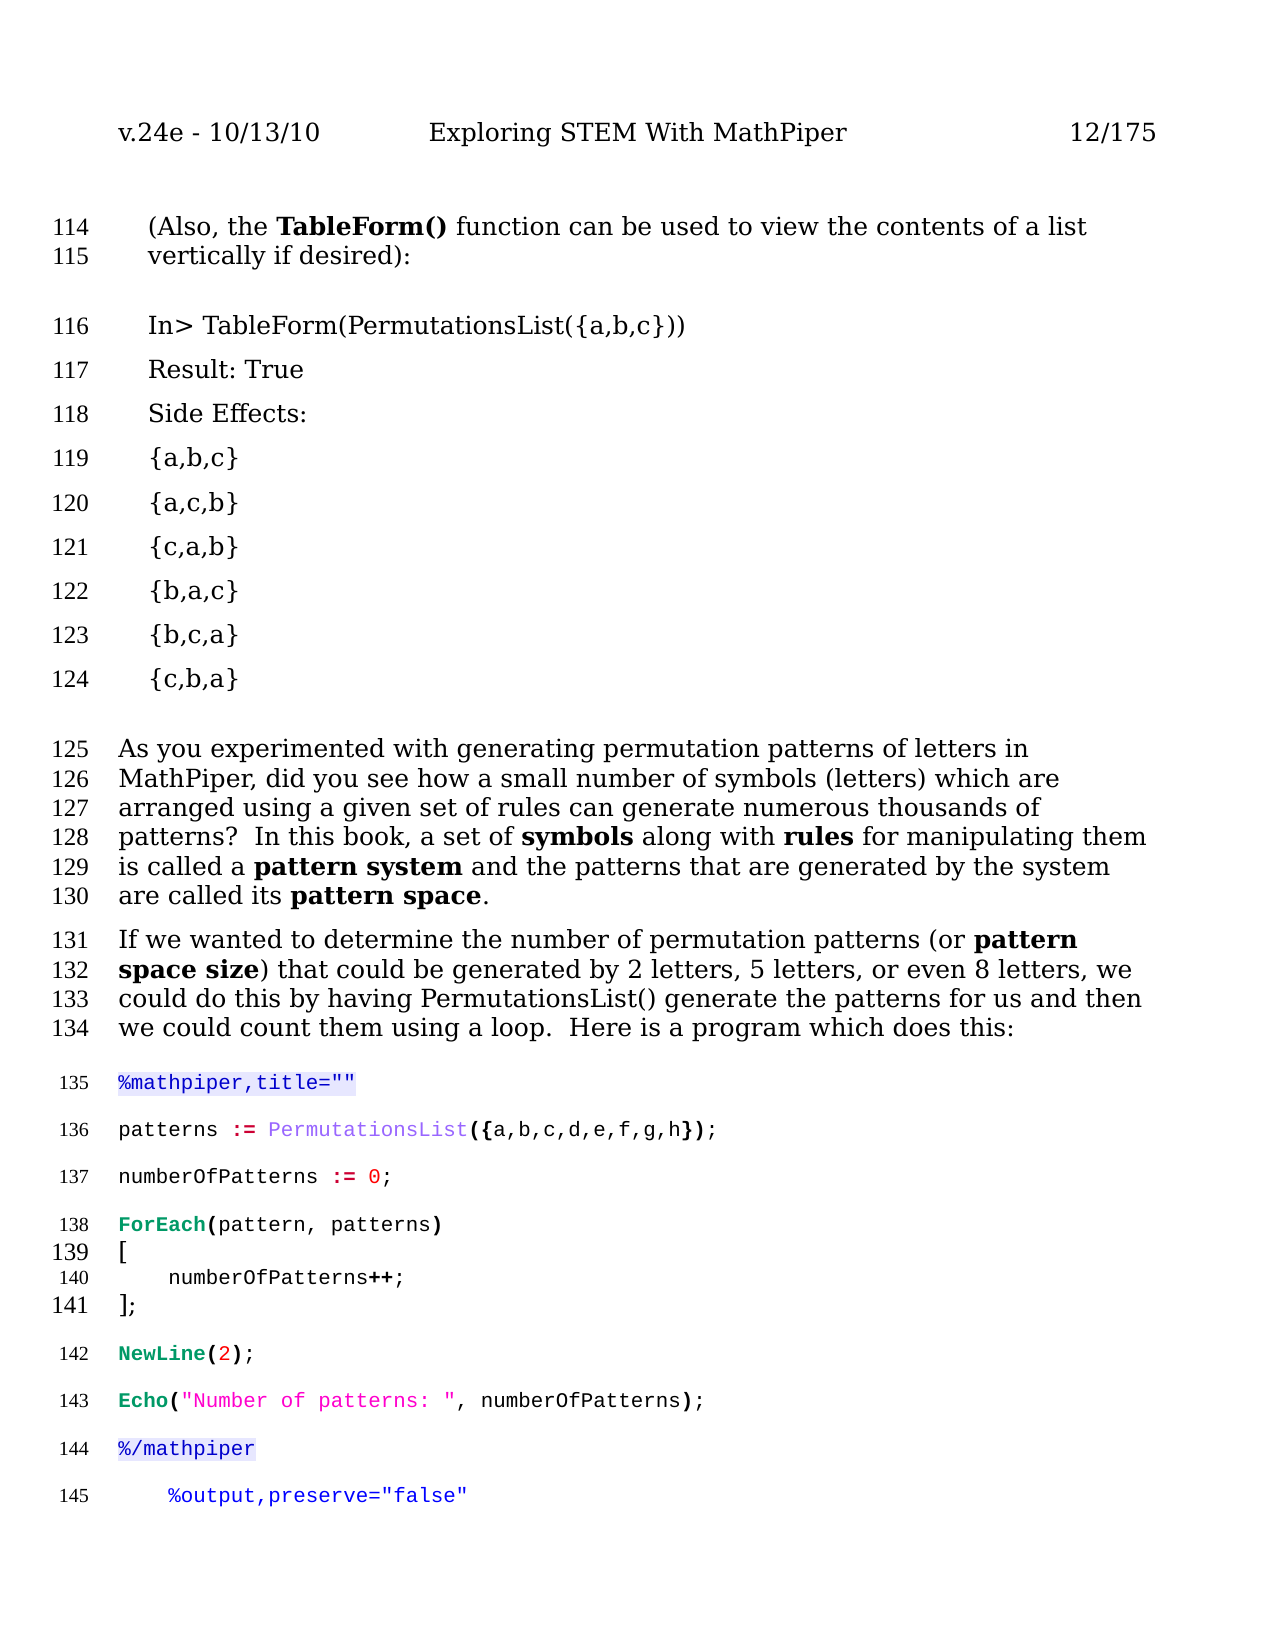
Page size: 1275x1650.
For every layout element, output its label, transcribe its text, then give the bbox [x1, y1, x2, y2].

text Echo("Number of patterns: ", numberOfPatterns); [118, 1390, 1157, 1414]
text patterns := PermutationsList({a,b,c,d,e,f,g,h}); [118, 1119, 1157, 1143]
text {b,a,c} [148, 576, 1157, 605]
text numberOfPatterns := 0; [118, 1167, 1157, 1190]
text {a,c,b} [148, 488, 1157, 517]
text {a,b,c} [148, 444, 1157, 473]
text (Also, the TableForm() function can be used to view the contents of a list vertically if desired): [148, 212, 1157, 270]
text ForEach(pattern, patterns) [118, 1214, 1157, 1237]
text %mathpiper,title="" [118, 1072, 1157, 1096]
text ]; [118, 1290, 1157, 1319]
text numberOfPatterns++; [118, 1267, 1157, 1290]
text In> TableForm(PermutationsList({a,b,c})) [148, 311, 1157, 340]
text %/mathpiper [118, 1438, 1157, 1461]
text NewLine(2); [118, 1343, 1157, 1367]
text {c,b,a} [148, 664, 1157, 694]
text {c,a,b} [148, 532, 1157, 561]
text As you experimented with generating permutation patterns of letters in MathPiper, did you see how a small number of symbols (letters) which are arranged using a given set of rules can generate numerous thousands of patterns? In this book, a set of symbols along with rules for manipulating them is called a pattern system and the patterns that are generated by the system are called its pattern space. [118, 734, 1157, 910]
text Side Effects: [148, 399, 1157, 429]
text [ [118, 1237, 1157, 1267]
text {b,c,a} [148, 620, 1157, 649]
text If we wanted to determine the number of permutation patterns (or pattern space size) that could be generated by 2 letters, 5 letters, or even 8 letters, we could do this by having PermutationsList() generate the patterns for us and then we could count them using a loop. Here is a program which does this: [118, 925, 1157, 1042]
text Result: True [148, 355, 1157, 384]
text %output,preserve="false" [118, 1485, 1157, 1509]
